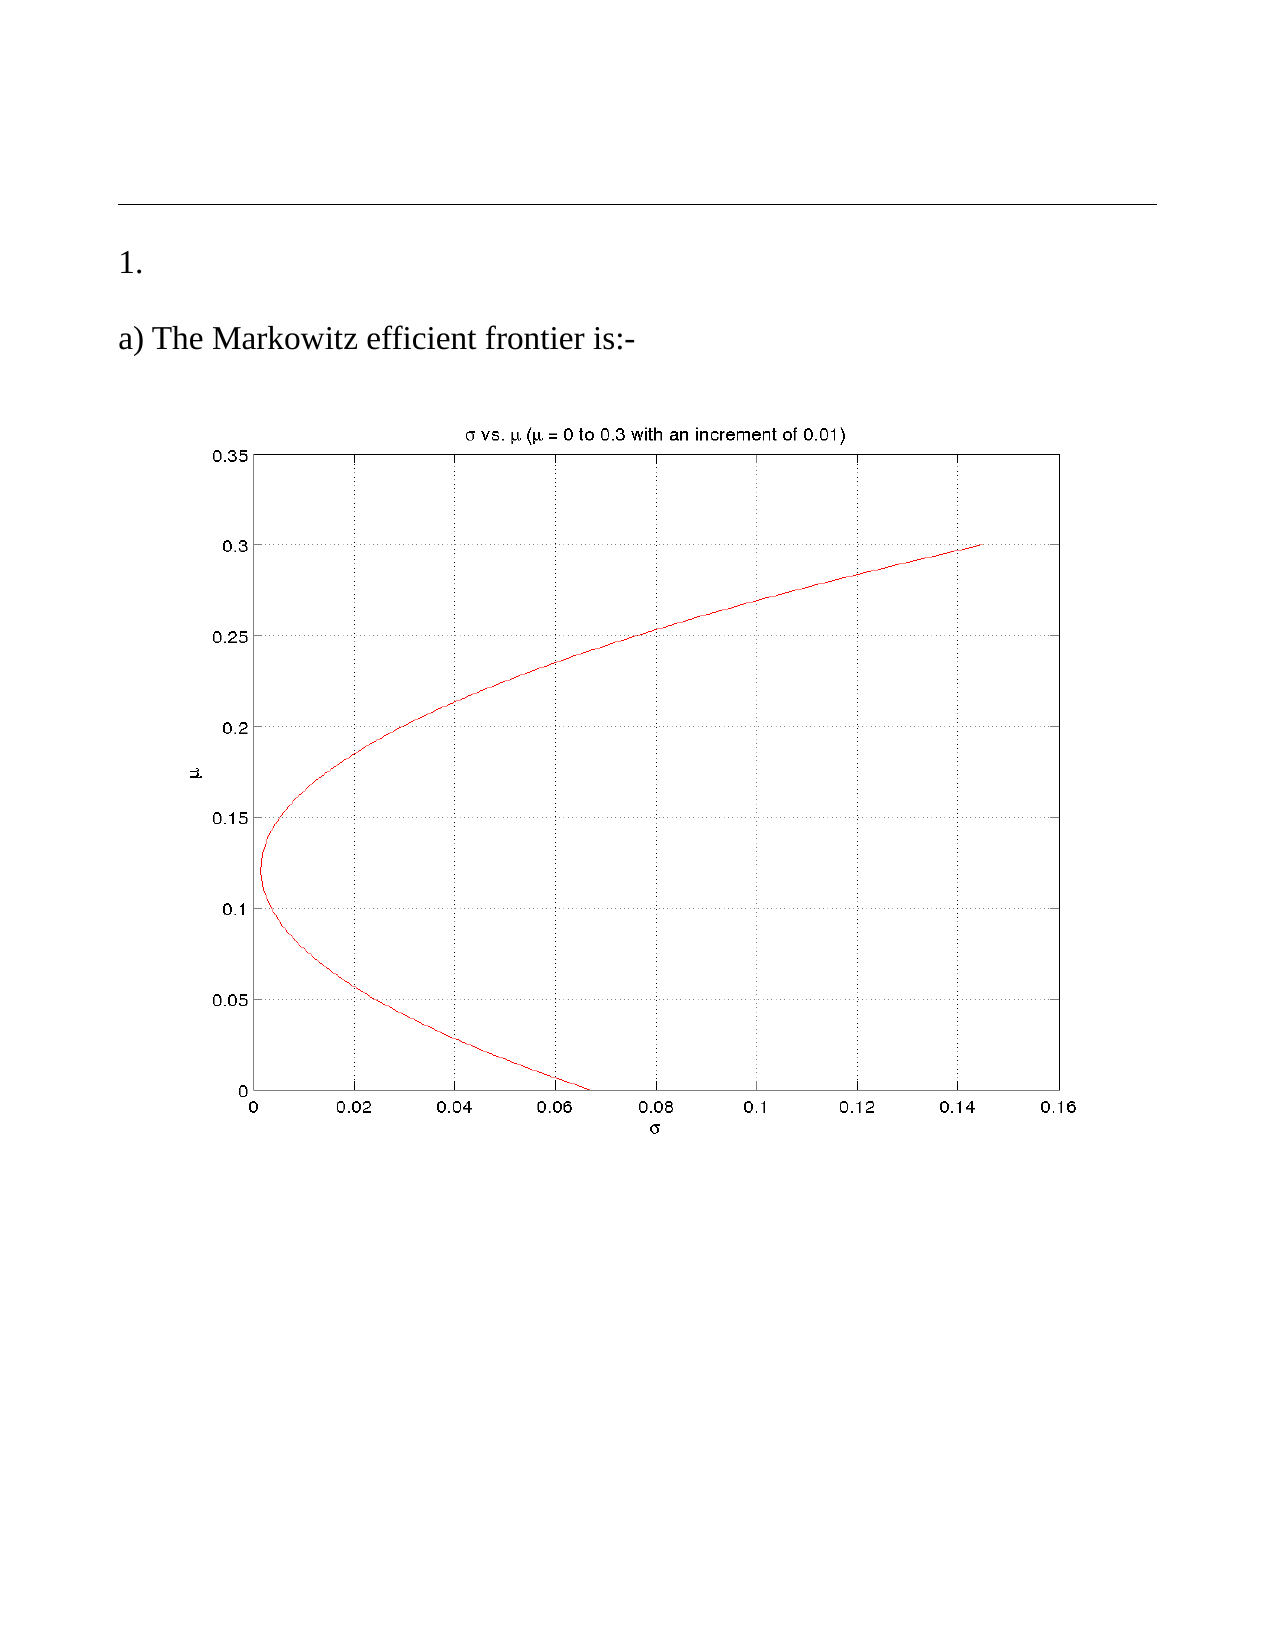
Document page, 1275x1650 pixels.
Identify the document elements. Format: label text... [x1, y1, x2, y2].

picture [118, 395, 1157, 1175]
text a) The Markowitz efficient frontier is:- [118, 319, 1157, 357]
text 1. [118, 242, 1157, 280]
